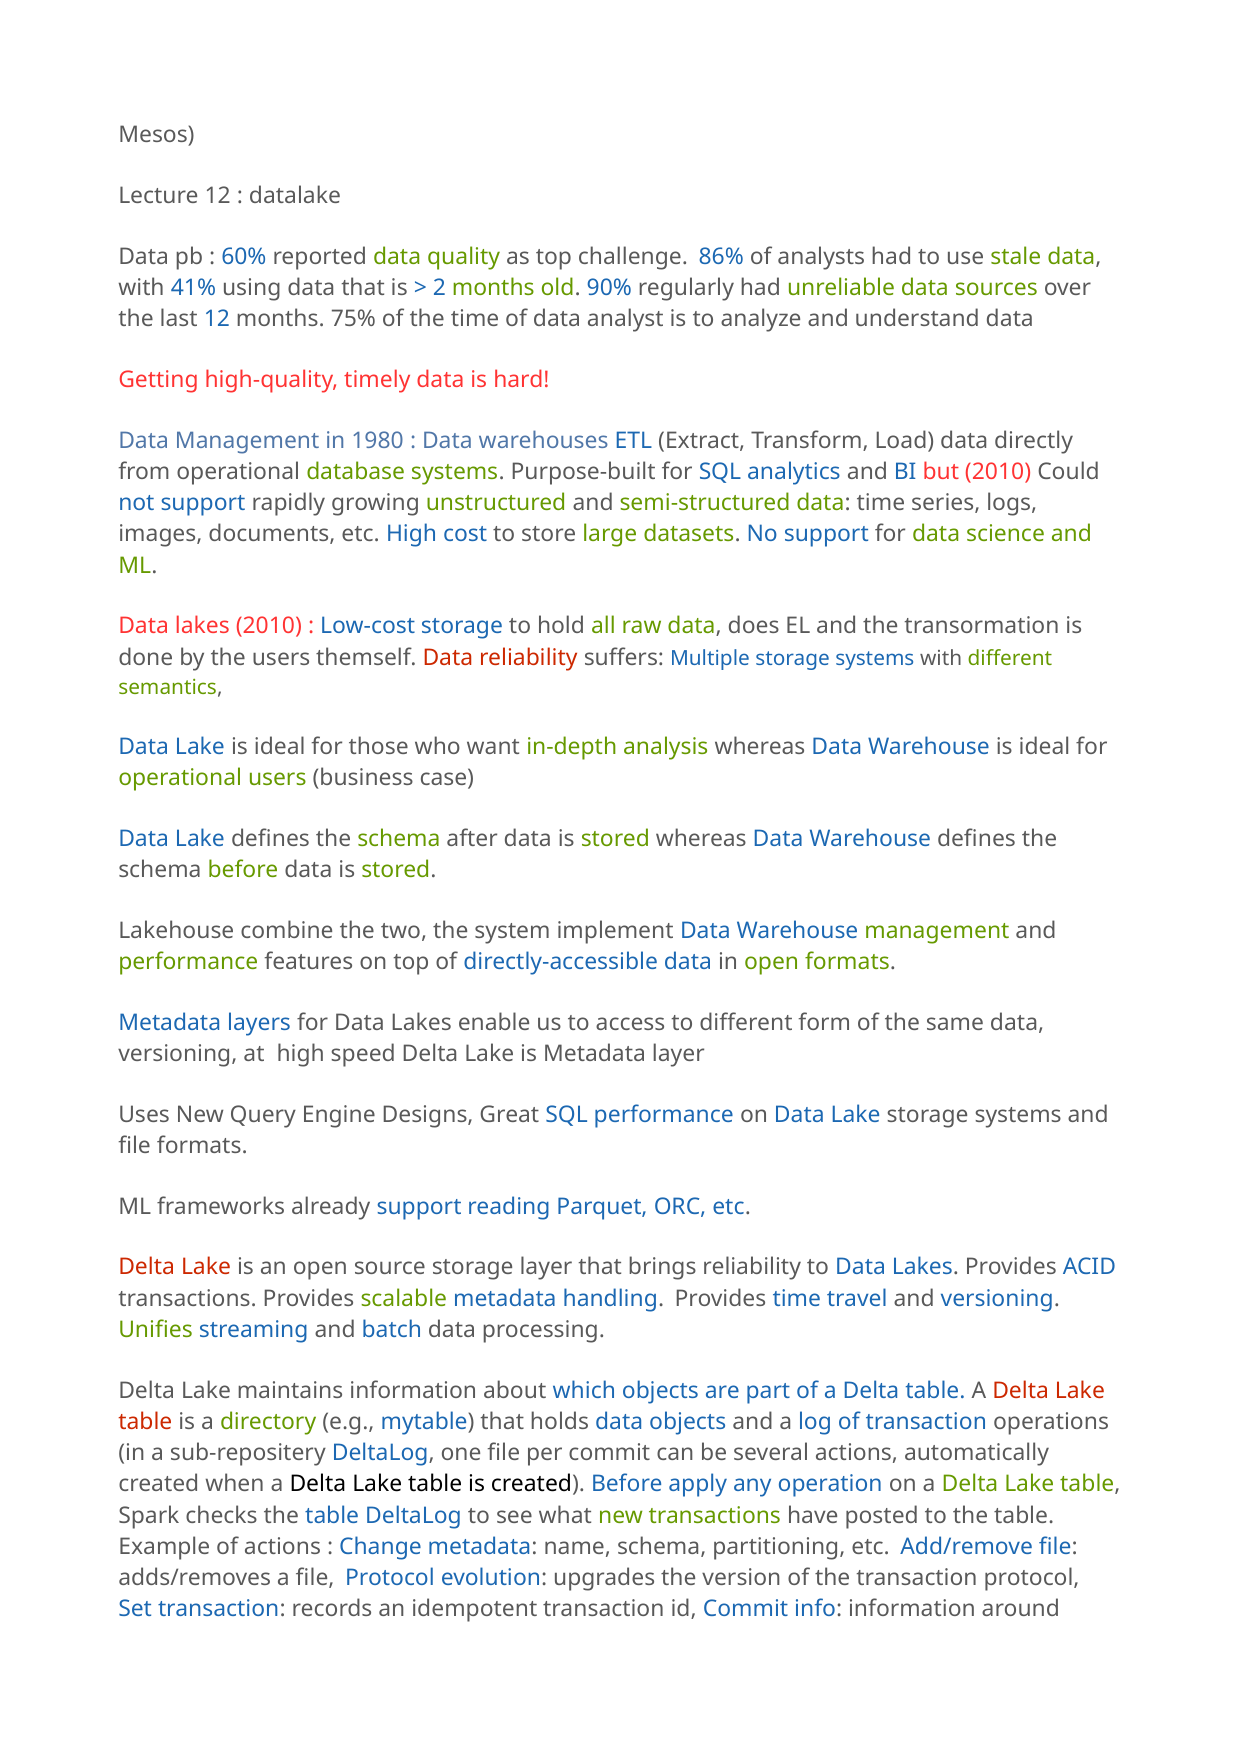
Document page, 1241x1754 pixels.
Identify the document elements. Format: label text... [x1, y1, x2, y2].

text Data pb : 60% reported data quality as top challenge. 86% of analysts had to use stale data, with 41% using data that is > 2 months old. 90% regularly had unreliable data sources over the last 12 months. 75% of the time of data analyst is to analyze and understand data [118, 239, 1122, 333]
text ML frameworks already support reading Parquet, ORC, etc. [118, 1189, 1122, 1221]
text Data Management in 1980 : Data warehouses ETL (Extract, Transform, Load) data directly from operational database systems. Purpose-built for SQL analytics and BI but (2010) Could not support rapidly growing unstructured and semi-structured data: time series, logs, images, documents, etc. High cost to store large datasets. No support for data science and ML. [118, 423, 1122, 580]
text Lakehouse combine the two, the system implement Data Warehouse management and performance features on top of directly-accessible data in open formats. [118, 914, 1122, 976]
text Delta Lake is an open source storage layer that brings reliability to Data Lakes. Provides ACID transactions. Provides scalable metadata handling. Provides time travel and versioning. Unifies streaming and batch data processing. [118, 1250, 1122, 1344]
text Getting high-quality, timely data is hard! [118, 363, 1122, 394]
text Data lakes (2010) : Low-cost storage to hold all raw data, does EL and the transormation is done by the users themself. Data reliability suffers: Multiple storage systems with different semantics, [118, 609, 1122, 700]
text Metadata layers for Data Lakes enable us to access to different form of the same data, versioning, at high speed Delta Lake is Metadata layer [118, 1006, 1122, 1068]
text Data Lake defines the schema after data is stored whereas Data Warehouse defines the schema before data is stored. [118, 822, 1122, 884]
text Lecture 12 : datalake [118, 179, 1122, 210]
text Uses New Query Engine Designs, Great SQL performance on Data Lake storage systems and file formats. [118, 1098, 1122, 1160]
text Delta Lake maintains information about which objects are part of a Delta table. A Delta Lake table is a directory (e.g., mytable) that holds data objects and a log of transaction operations (in a sub-repositery DeltaLog, one file per commit can be several actions, automatically created when a Delta Lake table is created). Before apply any operation on a Delta Lake table, Spark checks the table DeltaLog to see what new transactions have posted to the table. Example of actions : Change metadata: name, schema, partitioning, etc. Add/remove file: adds/removes a file, Protocol evolution: upgrades the version of the transaction protocol, Set transaction: records an idempotent transaction id, Commit info: information around [118, 1373, 1122, 1623]
text Data Lake is ideal for those who want in-depth analysis whereas Data Warehouse is ideal for operational users (business case) [118, 730, 1122, 792]
text Mesos) [118, 118, 1122, 149]
